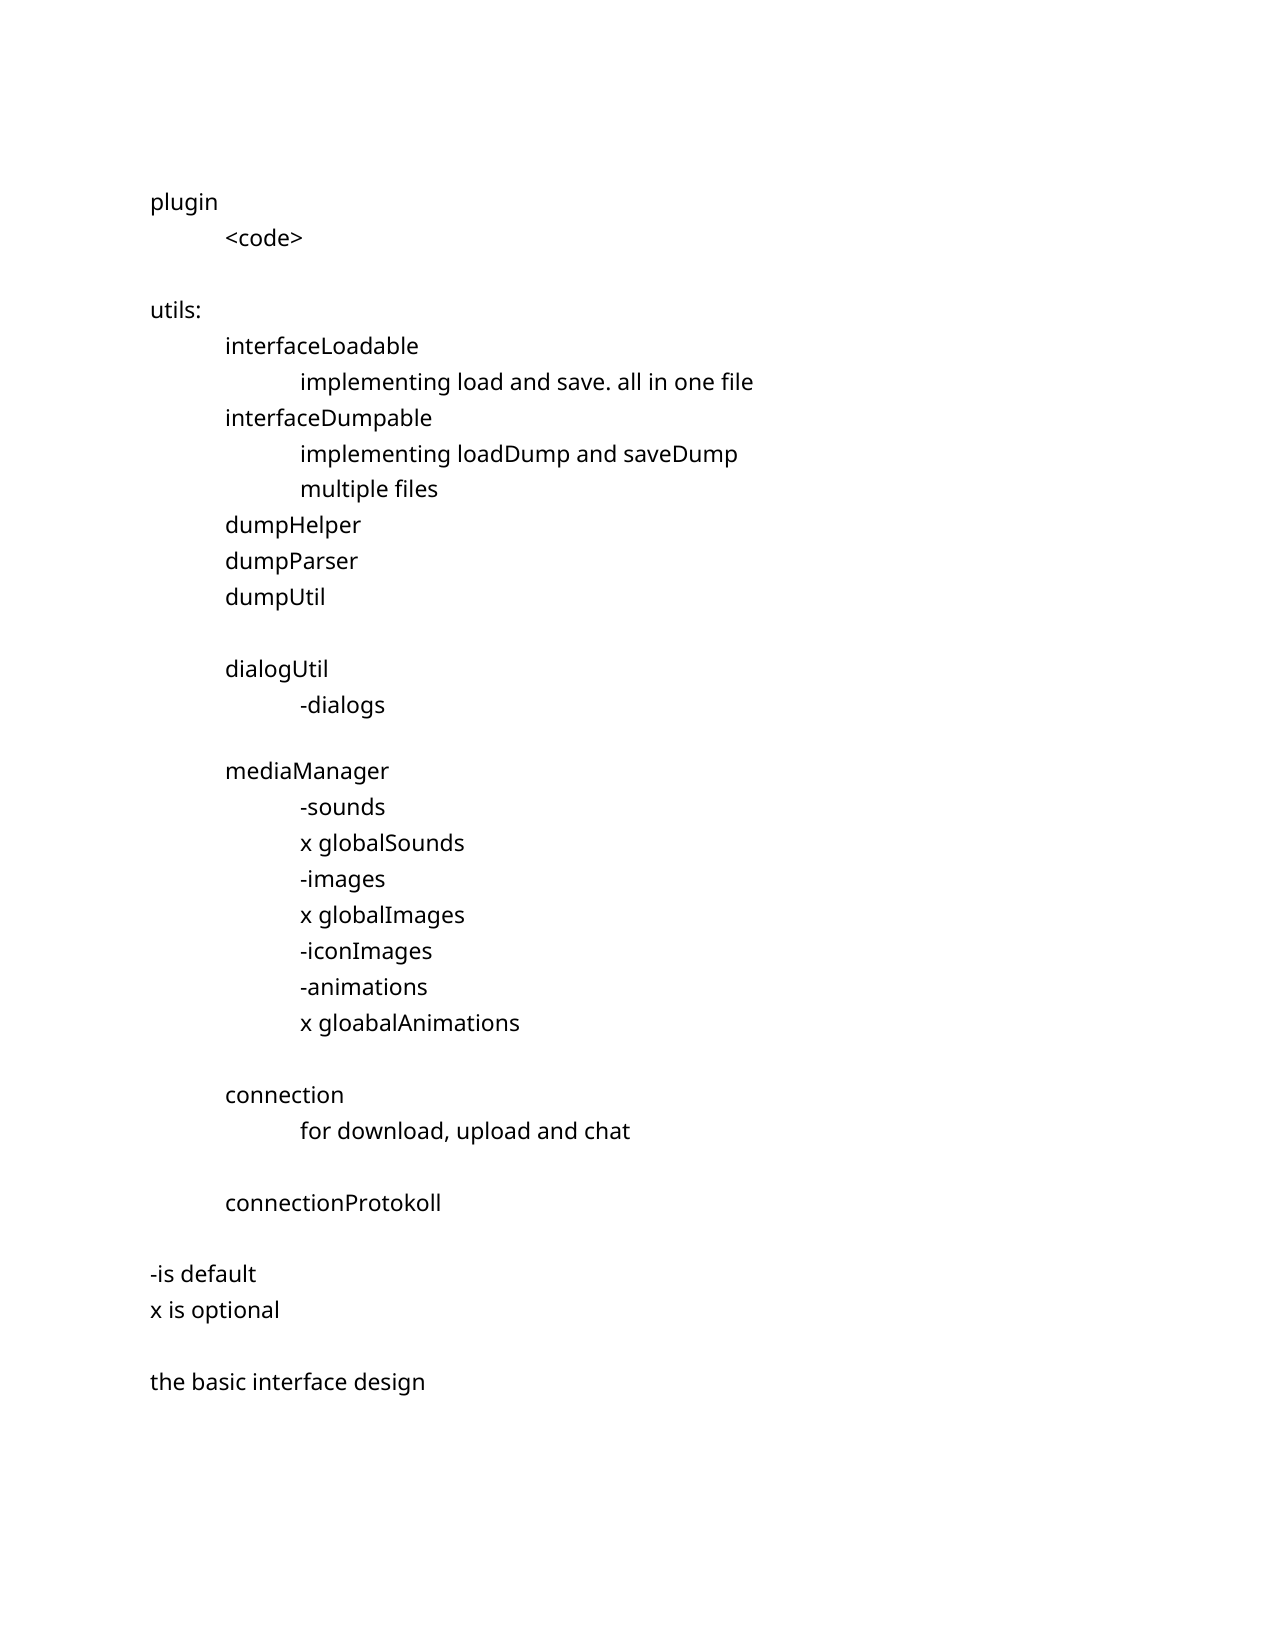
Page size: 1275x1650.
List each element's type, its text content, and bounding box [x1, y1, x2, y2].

text -sounds [150, 791, 1125, 822]
text interfaceLoadable [150, 330, 1125, 361]
text mediaManager [150, 755, 1125, 787]
text -animations [150, 971, 1125, 1002]
text <code> [150, 222, 1125, 253]
text -dialogs [150, 689, 1125, 720]
text implementing loadDump and saveDump [150, 437, 1125, 469]
text dialogUtil [150, 653, 1125, 684]
text -is default [150, 1258, 1125, 1290]
text plugin [150, 186, 1125, 217]
text -iconImages [150, 935, 1125, 966]
text for download, upload and chat [150, 1115, 1125, 1146]
text connection [150, 1079, 1125, 1110]
text x globalSounds [150, 827, 1125, 858]
text x is optional [150, 1294, 1125, 1326]
text utils: [150, 294, 1125, 325]
text -images [150, 863, 1125, 894]
text x gloabalAnimations [150, 1007, 1125, 1038]
text the basic interface design [150, 1366, 1125, 1397]
text dumpHelper [150, 509, 1125, 541]
text dumpParser [150, 545, 1125, 577]
text dumpUtil [150, 581, 1125, 612]
text multiple files [150, 473, 1125, 505]
text implementing load and save. all in one file [150, 366, 1125, 397]
text interfaceDumpable [150, 402, 1125, 433]
text connectionProtokoll [150, 1187, 1125, 1218]
text x globalImages [150, 899, 1125, 930]
